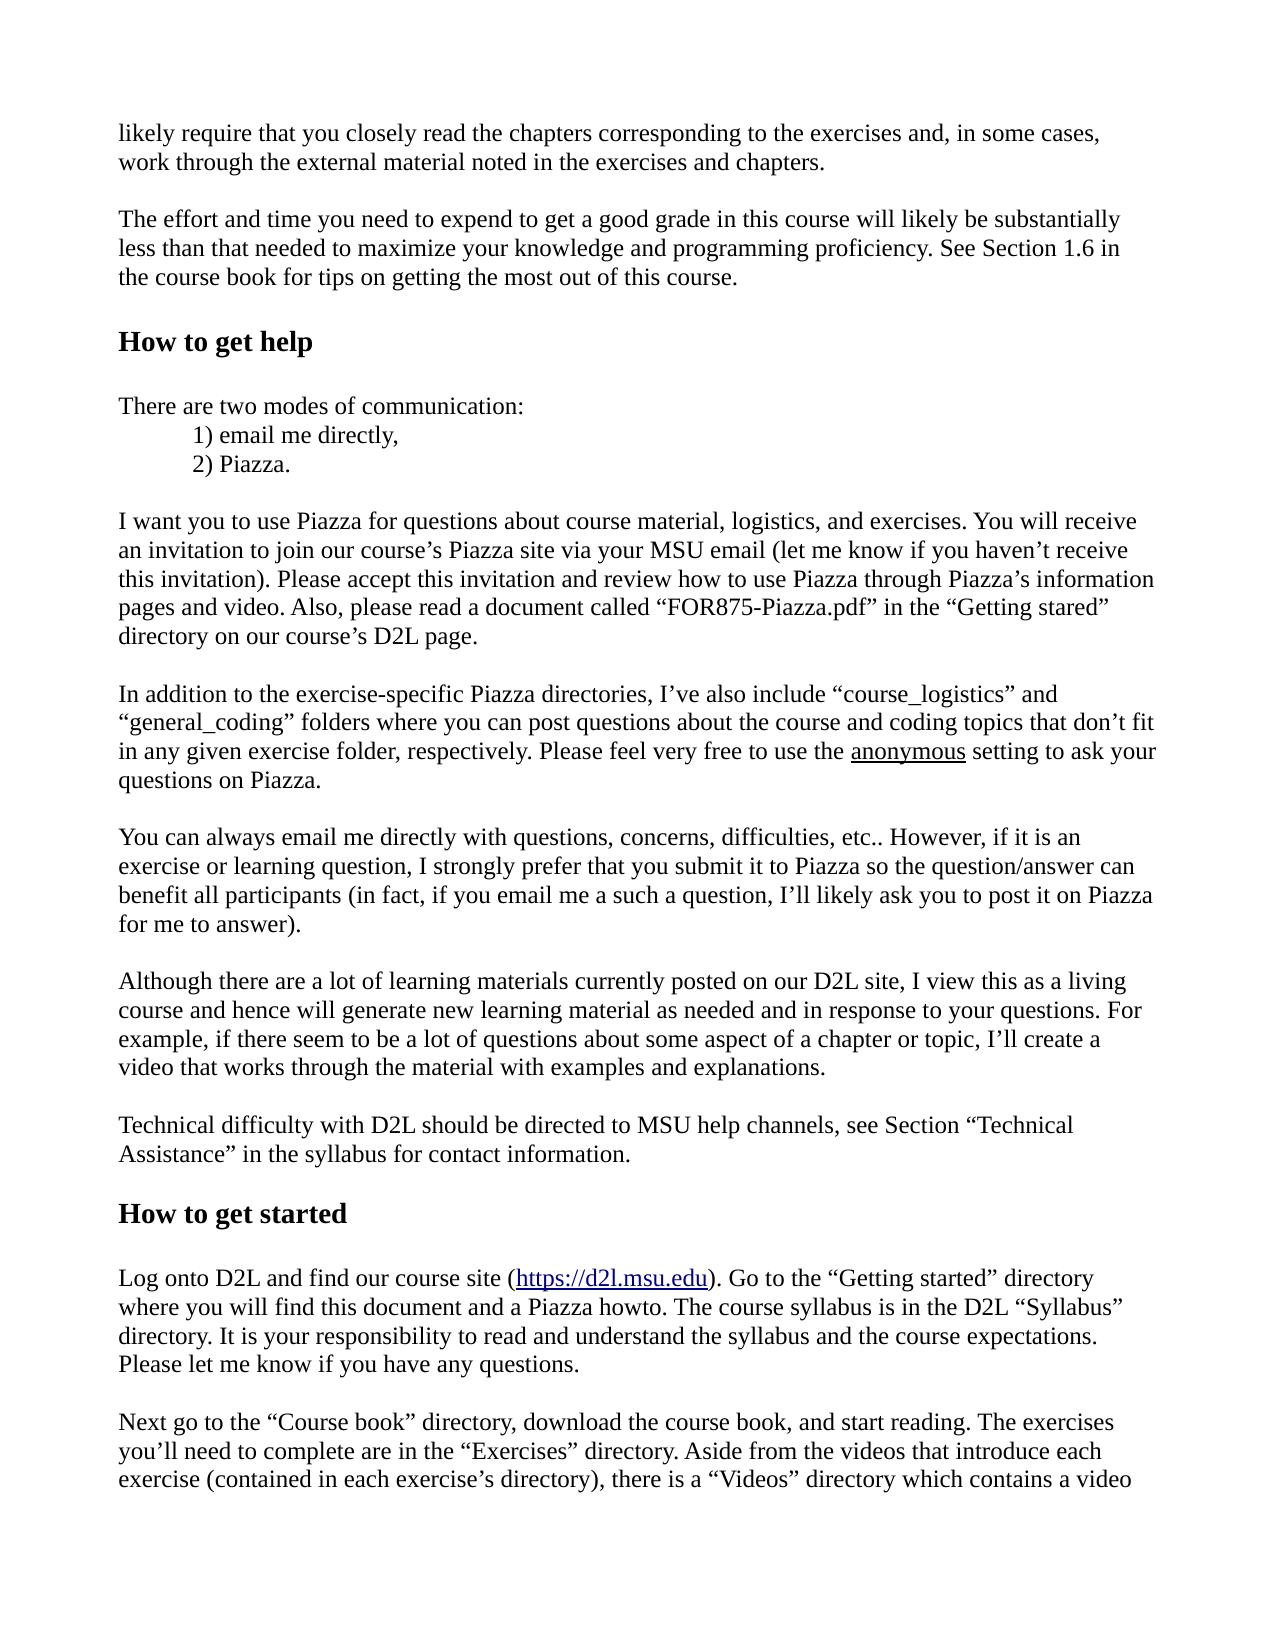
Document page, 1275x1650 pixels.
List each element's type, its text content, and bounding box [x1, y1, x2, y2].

text Next go to the “Course book” directory, download the course book, and start reading. The exercises you’ll need to complete are in the “Exercises” directory. Aside from the videos that introduce each exercise (contained in each exercise’s directory), there is a “Videos” directory which contains a video [118, 1407, 1157, 1493]
text 2) Piazza. [118, 449, 1157, 477]
text In addition to the exercise-specific Piazza directories, I’ve also include “course_logistics” and “general_coding” folders where you can post questions about the course and coding topics that don’t fit in any given exercise folder, respectively. Please feel very free to use the anonymous setting to ask your questions on Piazza. [118, 679, 1157, 794]
text Log onto D2L and find our course site (https://d2l.msu.edu). Go to the “Getting started” directory where you will find this document and a Piazza howto. The course syllabus is in the D2L “Syllabus” directory. It is your responsibility to read and understand the syllabus and the course expectations. Please let me know if you have any questions. [118, 1263, 1157, 1378]
text 1) email me directly, [118, 420, 1157, 449]
text There are two modes of communication: [118, 391, 1157, 420]
text The effort and time you need to expend to get a good grade in this course will likely be substantially less than that needed to maximize your knowledge and programming proficiency. See Section 1.6 in the course book for tips on getting the most out of this course. [118, 204, 1157, 291]
text Technical difficulty with D2L should be directed to MSU help channels, see Section “Technical Assistance” in the syllabus for contact information. [118, 1110, 1157, 1167]
text likely require that you closely read the chapters corresponding to the exercises and, in some cases, work through the external material noted in the exercises and chapters. [118, 118, 1157, 176]
text I want you to use Piazza for questions about course material, logistics, and exercises. You will receive an invitation to join our course’s Piazza site via your MSU email (let me know if you haven’t receive this invitation). Please accept this invitation and review how to use Piazza through Piazza’s information pages and video. Also, please read a document called “FOR875-Piazza.pdf” in the “Getting stared” directory on our course’s D2L page. [118, 506, 1157, 650]
text How to get started [118, 1196, 1157, 1230]
text How to get help [118, 324, 1157, 358]
text You can always email me directly with questions, concerns, difficulties, etc.. However, if it is an exercise or learning question, I strongly prefer that you submit it to Piazza so the question/answer can benefit all participants (in fact, if you email me a such a question, I’ll likely ask you to post it on Piazza for me to answer). [118, 822, 1157, 937]
text Although there are a lot of learning materials currently posted on our D2L site, I view this as a living course and hence will generate new learning material as needed and in response to your questions. For example, if there seem to be a lot of questions about some aspect of a chapter or topic, I’ll create a video that works through the material with examples and explanations. [118, 966, 1157, 1081]
